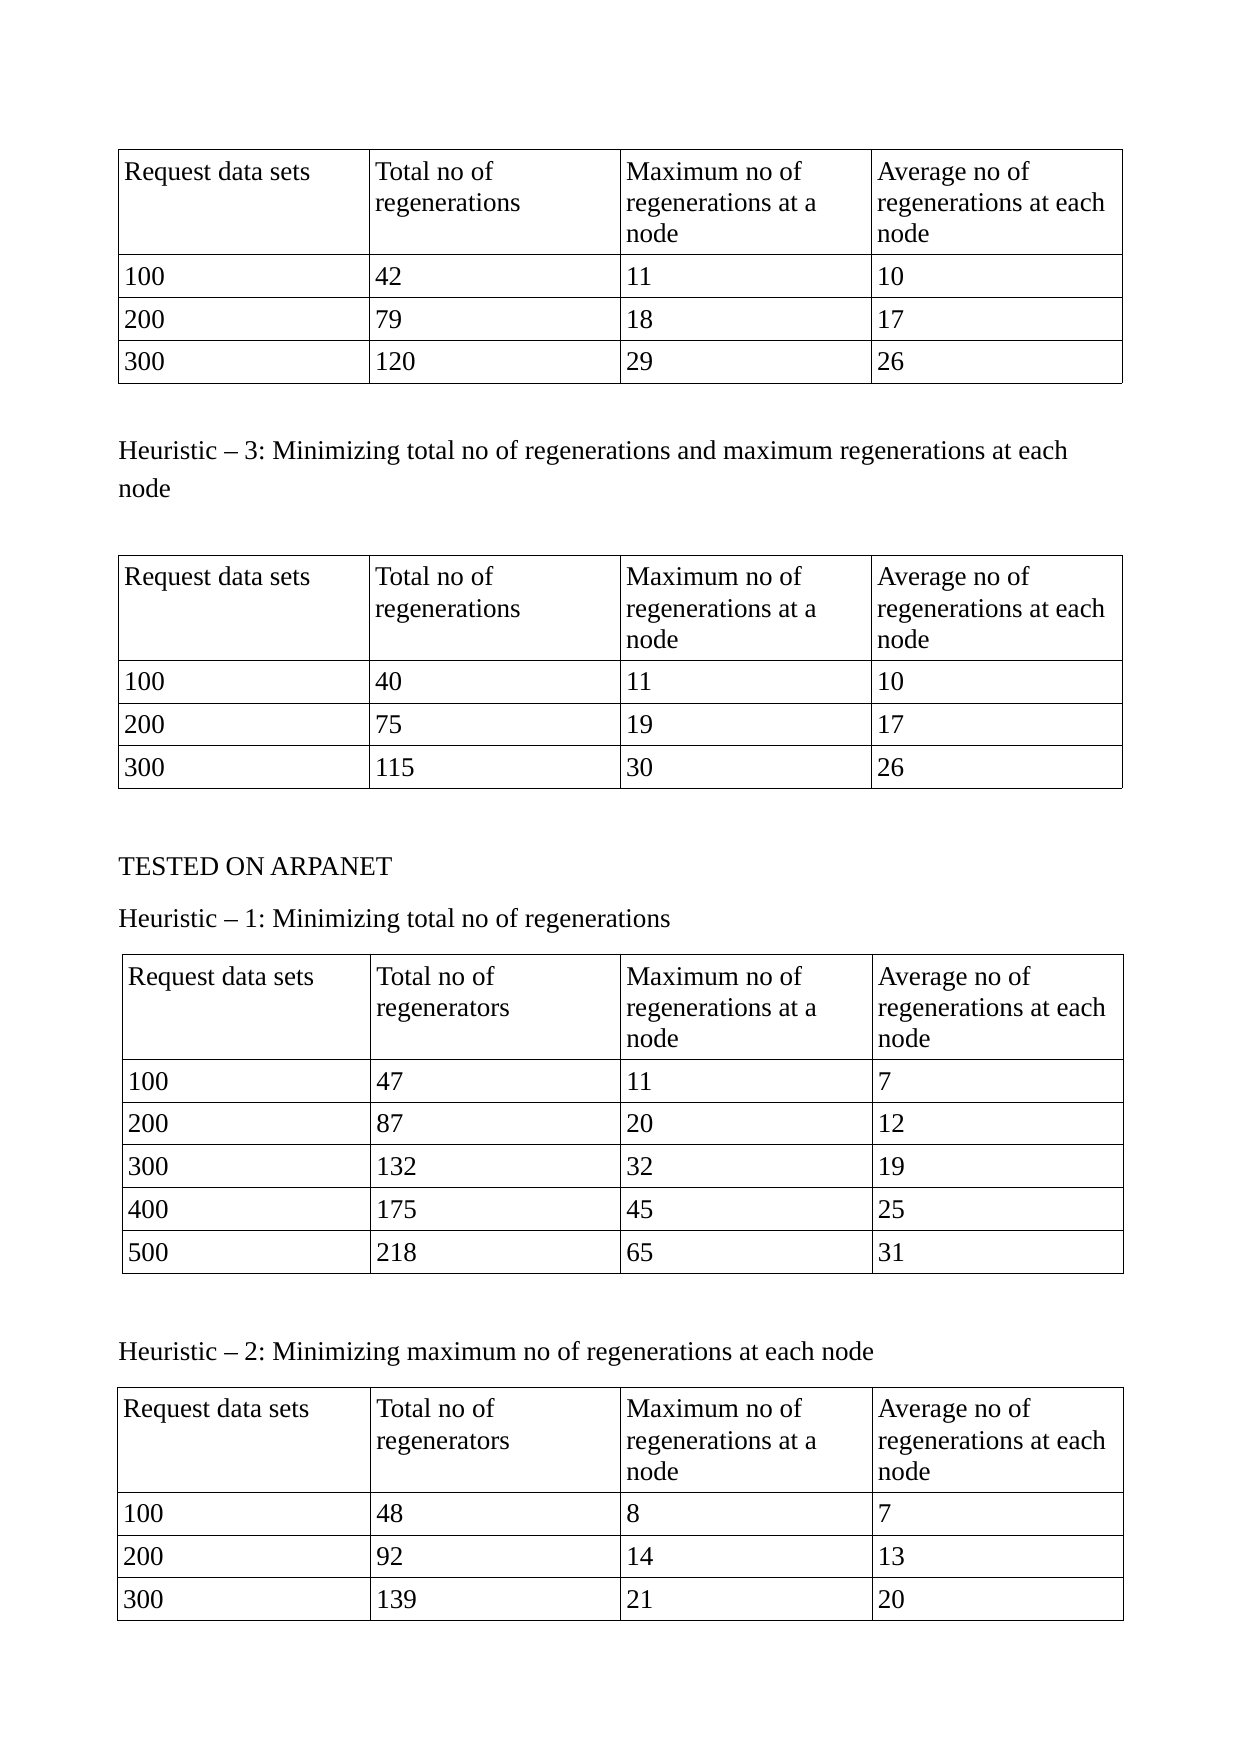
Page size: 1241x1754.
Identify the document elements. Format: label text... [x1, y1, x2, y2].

table_cell 17 [872, 704, 1122, 745]
table_cell 45 [621, 1188, 872, 1230]
table_cell 100 [119, 255, 369, 297]
table_cell 100 [118, 1493, 370, 1534]
text TESTED ON ARPANET [118, 850, 1122, 881]
table_cell 200 [118, 1536, 370, 1577]
table_cell 25 [873, 1188, 1123, 1230]
table_cell 11 [621, 255, 871, 297]
table_header Request data sets [119, 556, 369, 660]
table_cell 79 [370, 298, 620, 340]
table_cell 300 [123, 1145, 370, 1187]
table_header Request data sets [123, 955, 370, 1059]
table_cell 87 [371, 1103, 620, 1144]
table_header Average no of regenerations at each node [872, 150, 1122, 254]
table_cell 20 [621, 1103, 872, 1144]
table_cell 400 [123, 1188, 370, 1230]
table_cell 7 [873, 1493, 1123, 1534]
table_cell 139 [371, 1578, 620, 1620]
table_cell 26 [872, 341, 1122, 382]
table_cell 19 [621, 704, 871, 745]
table_header Total no of regenerators [371, 955, 620, 1059]
table_cell 31 [873, 1231, 1123, 1272]
text Heuristic – 2: Minimizing maximum no of regenerations at each node [118, 1335, 1122, 1366]
table_cell 10 [872, 255, 1122, 297]
table_cell 30 [621, 746, 871, 788]
table_cell 200 [119, 298, 369, 340]
table_cell 200 [119, 704, 369, 745]
table_cell 19 [873, 1145, 1123, 1187]
table_header Maximum no of regenerations at a node [621, 150, 871, 254]
table_cell 29 [621, 341, 871, 382]
table_cell 42 [370, 255, 620, 297]
table_header Maximum no of regenerations at a node [621, 1388, 872, 1492]
table_cell 100 [119, 661, 369, 702]
table_cell 300 [119, 341, 369, 382]
table_cell 47 [371, 1060, 620, 1102]
table_header Total no of regenerations [370, 556, 620, 660]
table_cell 13 [873, 1536, 1123, 1577]
table_header Total no of regenerators [371, 1388, 620, 1492]
table_header Request data sets [119, 150, 369, 254]
table_cell 175 [371, 1188, 620, 1230]
table_cell 17 [872, 298, 1122, 340]
table_cell 7 [873, 1060, 1123, 1102]
table_cell 132 [371, 1145, 620, 1187]
table_cell 12 [873, 1103, 1123, 1144]
table_header Average no of regenerations at each node [872, 556, 1122, 660]
table_header Average no of regenerations at each node [873, 1388, 1123, 1492]
table_cell 20 [873, 1578, 1123, 1620]
table_cell 11 [621, 1060, 872, 1102]
table_cell 120 [370, 341, 620, 382]
table_cell 500 [123, 1231, 370, 1272]
table_cell 14 [621, 1536, 872, 1577]
table_cell 21 [621, 1578, 872, 1620]
table_cell 300 [118, 1578, 370, 1620]
table_header Average no of regenerations at each node [873, 955, 1123, 1059]
table_cell 48 [371, 1493, 620, 1534]
table_cell 8 [621, 1493, 872, 1534]
table_cell 300 [119, 746, 369, 788]
table_cell 75 [370, 704, 620, 745]
table_cell 32 [621, 1145, 872, 1187]
table_cell 218 [371, 1231, 620, 1272]
table_header Request data sets [118, 1388, 370, 1492]
table_cell 100 [123, 1060, 370, 1102]
table_header Total no of regenerations [370, 150, 620, 254]
table_header Maximum no of regenerations at a node [621, 556, 871, 660]
table_cell 26 [872, 746, 1122, 788]
text Heuristic – 3: Minimizing total no of regenerations and maximum regenerations at each node [118, 434, 1122, 503]
table_cell 92 [371, 1536, 620, 1577]
text Heuristic – 1: Minimizing total no of regenerations [118, 902, 1122, 933]
table_header Maximum no of regenerations at a node [621, 955, 872, 1059]
table_cell 65 [621, 1231, 872, 1272]
table_cell 10 [872, 661, 1122, 702]
table_cell 11 [621, 661, 871, 702]
table_cell 200 [123, 1103, 370, 1144]
table_cell 18 [621, 298, 871, 340]
table_cell 115 [370, 746, 620, 788]
table_cell 40 [370, 661, 620, 702]
